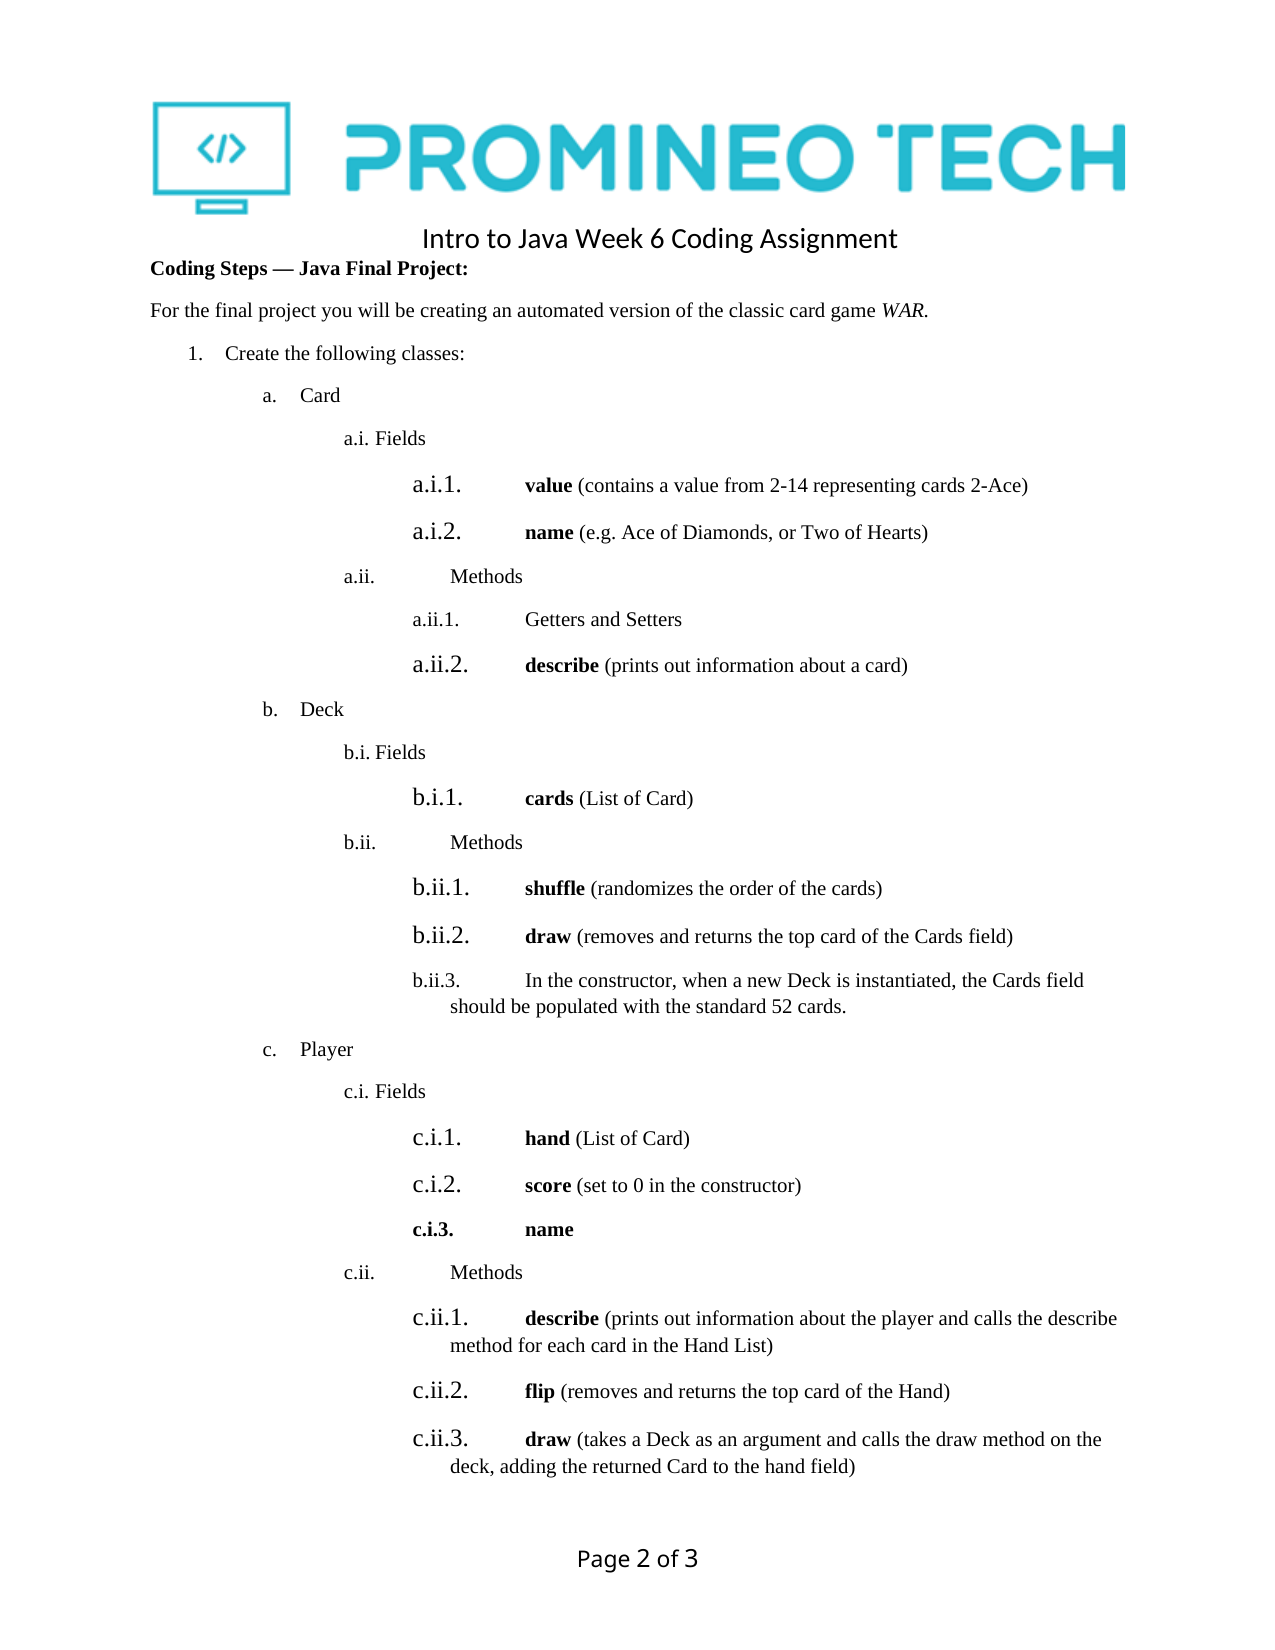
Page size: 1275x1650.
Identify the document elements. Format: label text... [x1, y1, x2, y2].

list Methods [344, 830, 1125, 854]
list Player [262, 1036, 1125, 1061]
list flip (removes and returns the top card of the Hand) [412, 1376, 1125, 1404]
list Getters and Setters [412, 607, 1125, 631]
list cards (List of Card) [412, 782, 1125, 811]
list name [412, 1217, 1125, 1241]
list hand (List of Card) [412, 1122, 1125, 1150]
text Coding Steps — Java Final Project: [150, 256, 1125, 280]
text For the final project you will be creating an automated version of the classic card game WAR. [150, 298, 1125, 322]
list value (contains a value from 2-14 representing cards 2-Ace) [412, 469, 1125, 497]
list shuffle (randomizes the order of the cards) [412, 872, 1125, 901]
list Methods [344, 564, 1125, 588]
list Fields [344, 739, 1125, 764]
list describe (prints out information about a card) [412, 649, 1125, 678]
list describe (prints out information about the player and calls the describe method for each card in the Hand List) [412, 1302, 1125, 1357]
list name (e.g. Ace of Diamonds, or Two of Hearts) [412, 516, 1125, 545]
list Fields [344, 1079, 1125, 1103]
list Fields [344, 426, 1125, 450]
list draw (removes and returns the top card of the Cards field) [412, 920, 1125, 949]
list draw (takes a Deck as an argument and calls the draw method on the deck, adding the returned Card to the hand field) [412, 1423, 1125, 1478]
list Create the following classes: [187, 341, 1125, 365]
list Card [262, 383, 1125, 407]
list Methods [344, 1260, 1125, 1284]
picture [150, 100, 1125, 218]
list In the constructor, when a new Deck is instantiated, the Cards field should be populated with the standard 52 cards. [412, 968, 1125, 1018]
list score (set to 0 in the constructor) [412, 1169, 1125, 1198]
list Deck [262, 697, 1125, 721]
